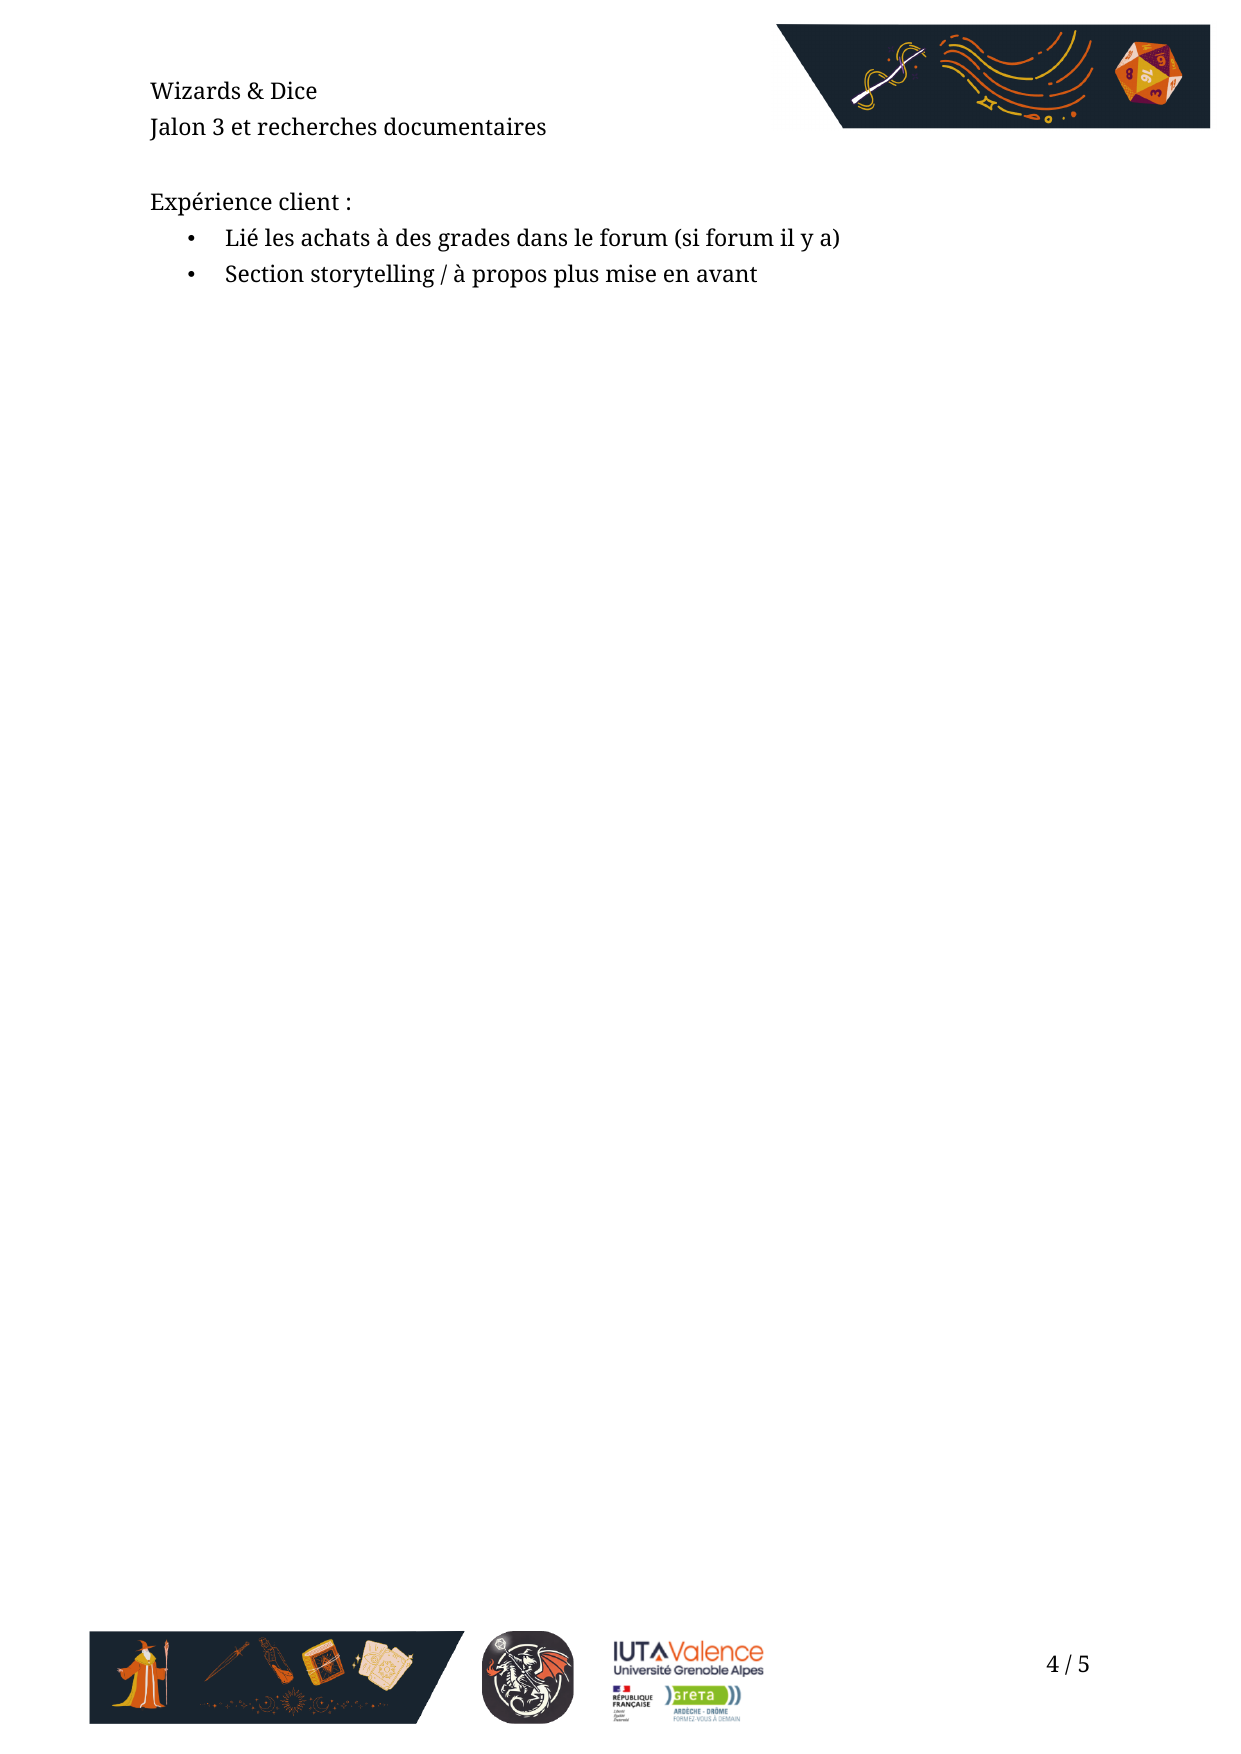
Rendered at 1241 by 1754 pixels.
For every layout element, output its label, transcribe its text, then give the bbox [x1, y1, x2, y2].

picture [81, 1620, 788, 1733]
list Lié les achats à des grades dans le forum (si forum il y a) [187, 222, 1090, 253]
list Section storytelling / à propos plus mise en avant [187, 258, 1090, 289]
picture [771, 21, 1218, 131]
text Expérience client : [150, 186, 1090, 217]
